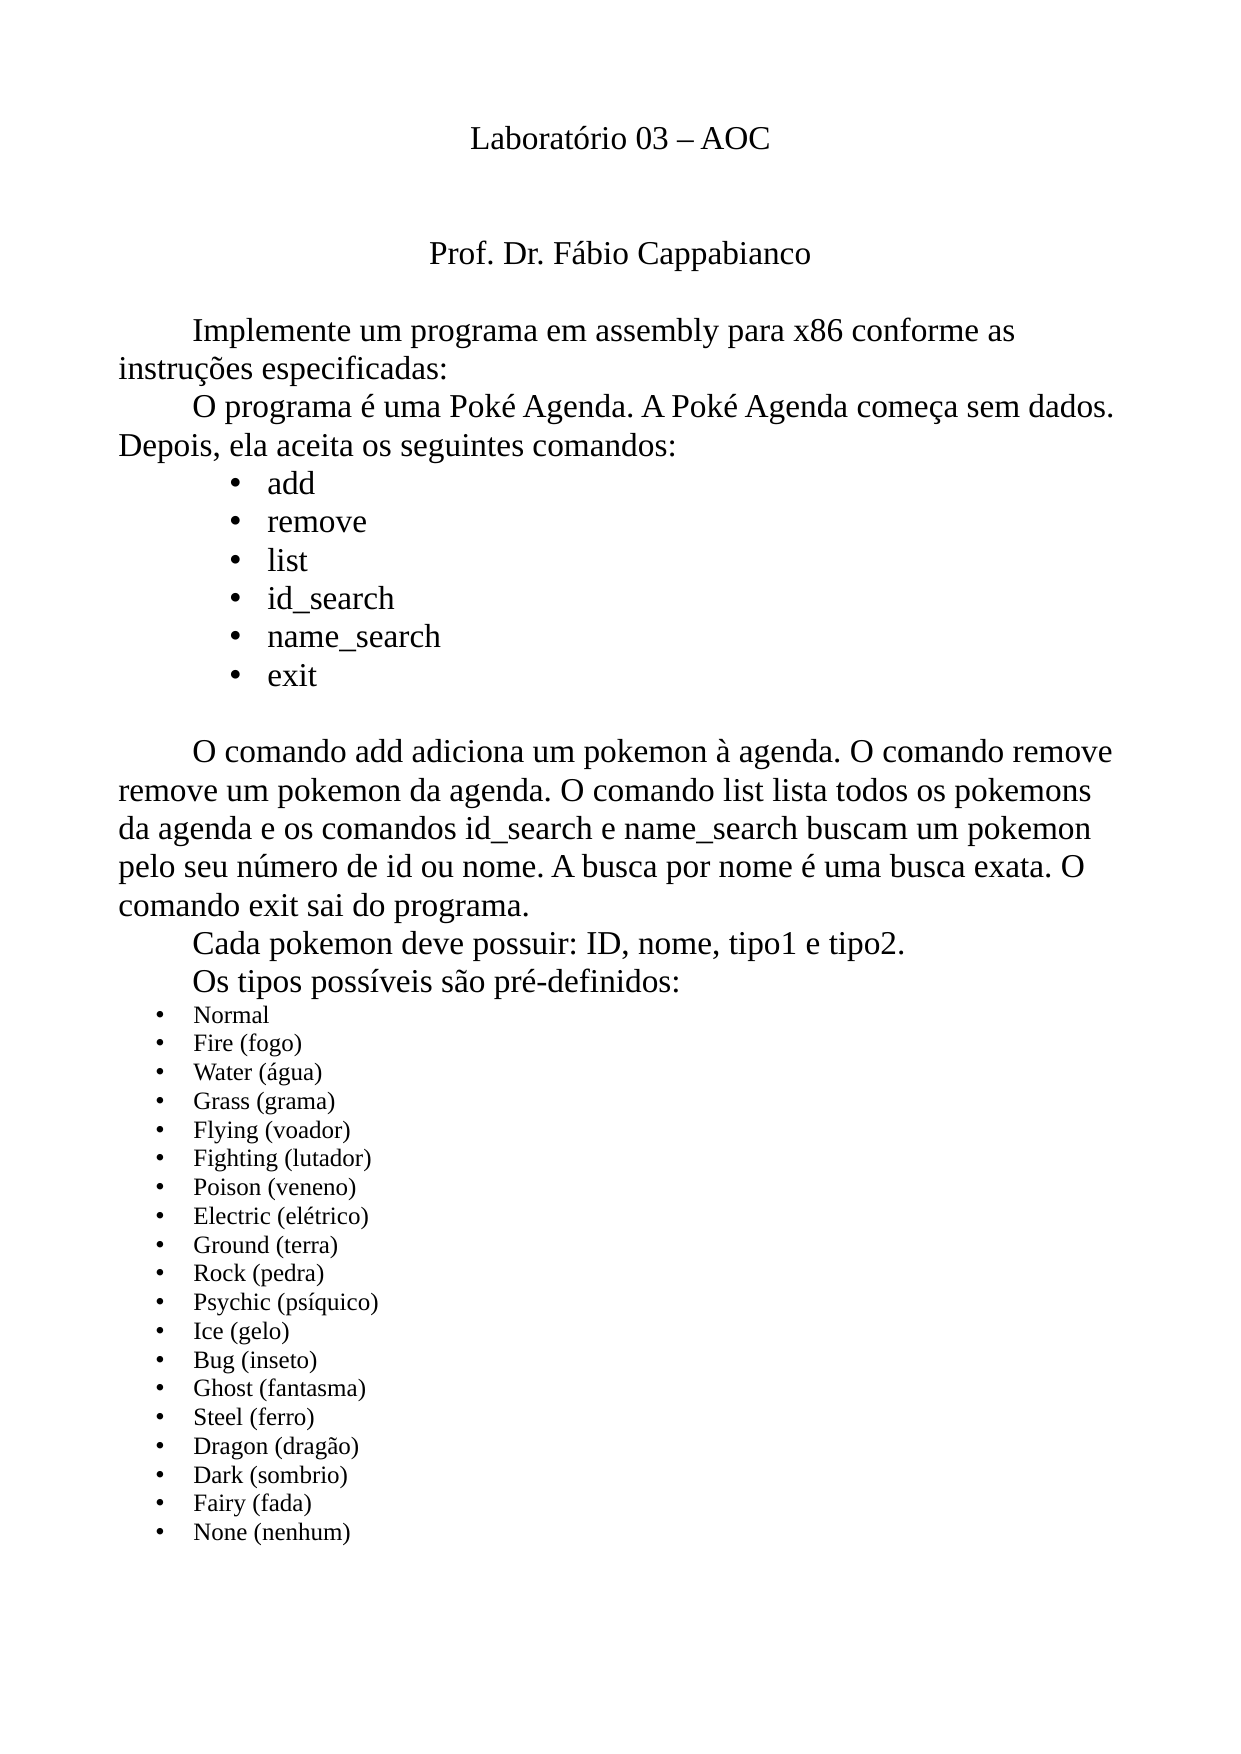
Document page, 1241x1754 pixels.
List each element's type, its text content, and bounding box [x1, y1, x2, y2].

text Implemente um programa em assembly para x86 conforme as instruções especificadas: [118, 310, 1122, 386]
list name_search [229, 616, 1122, 655]
text O comando add adiciona um pokemon à agenda. O comando remove remove um pokemon da agenda. O comando list lista todos os pokemons da agenda e os comandos id_search e name_search buscam um pokemon pelo seu número de id ou nome. A busca por nome é uma busca exata. O comando exit sai do programa. [118, 731, 1122, 923]
list Electric (elétrico) [156, 1201, 1122, 1230]
text Laboratório 03 – AOC [118, 118, 1122, 156]
list Steel (ferro) [156, 1402, 1122, 1431]
list Fighting (lutador) [156, 1143, 1122, 1172]
text Prof. Dr. Fábio Cappabianco [118, 233, 1122, 271]
list Water (água) [156, 1057, 1122, 1086]
text Cada pokemon deve possuir: ID, nome, tipo1 e tipo2. [118, 923, 1122, 961]
list Psychic (psíquico) [156, 1287, 1122, 1316]
list id_search [229, 578, 1122, 616]
list Fairy (fada) [156, 1488, 1122, 1517]
list None (nenhum) [156, 1517, 1122, 1546]
list Flying (voador) [156, 1115, 1122, 1143]
list Poison (veneno) [156, 1172, 1122, 1201]
list Rock (pedra) [156, 1258, 1122, 1287]
list Normal [156, 1000, 1122, 1028]
text O programa é uma Poké Agenda. A Poké Agenda começa sem dados. Depois, ela aceita os seguintes comandos: [118, 386, 1122, 463]
list Ghost (fantasma) [156, 1373, 1122, 1402]
list Dark (sombrio) [156, 1460, 1122, 1488]
list Grass (grama) [156, 1086, 1122, 1115]
list add [229, 463, 1122, 501]
text Os tipos possíveis são pré-definidos: [118, 961, 1122, 1000]
list Dragon (dragão) [156, 1431, 1122, 1460]
list Ground (terra) [156, 1230, 1122, 1258]
list remove [229, 501, 1122, 540]
list exit [229, 655, 1122, 693]
list Ice (gelo) [156, 1316, 1122, 1345]
list Fire (fogo) [156, 1028, 1122, 1057]
list Bug (inseto) [156, 1345, 1122, 1373]
list list [229, 540, 1122, 578]
